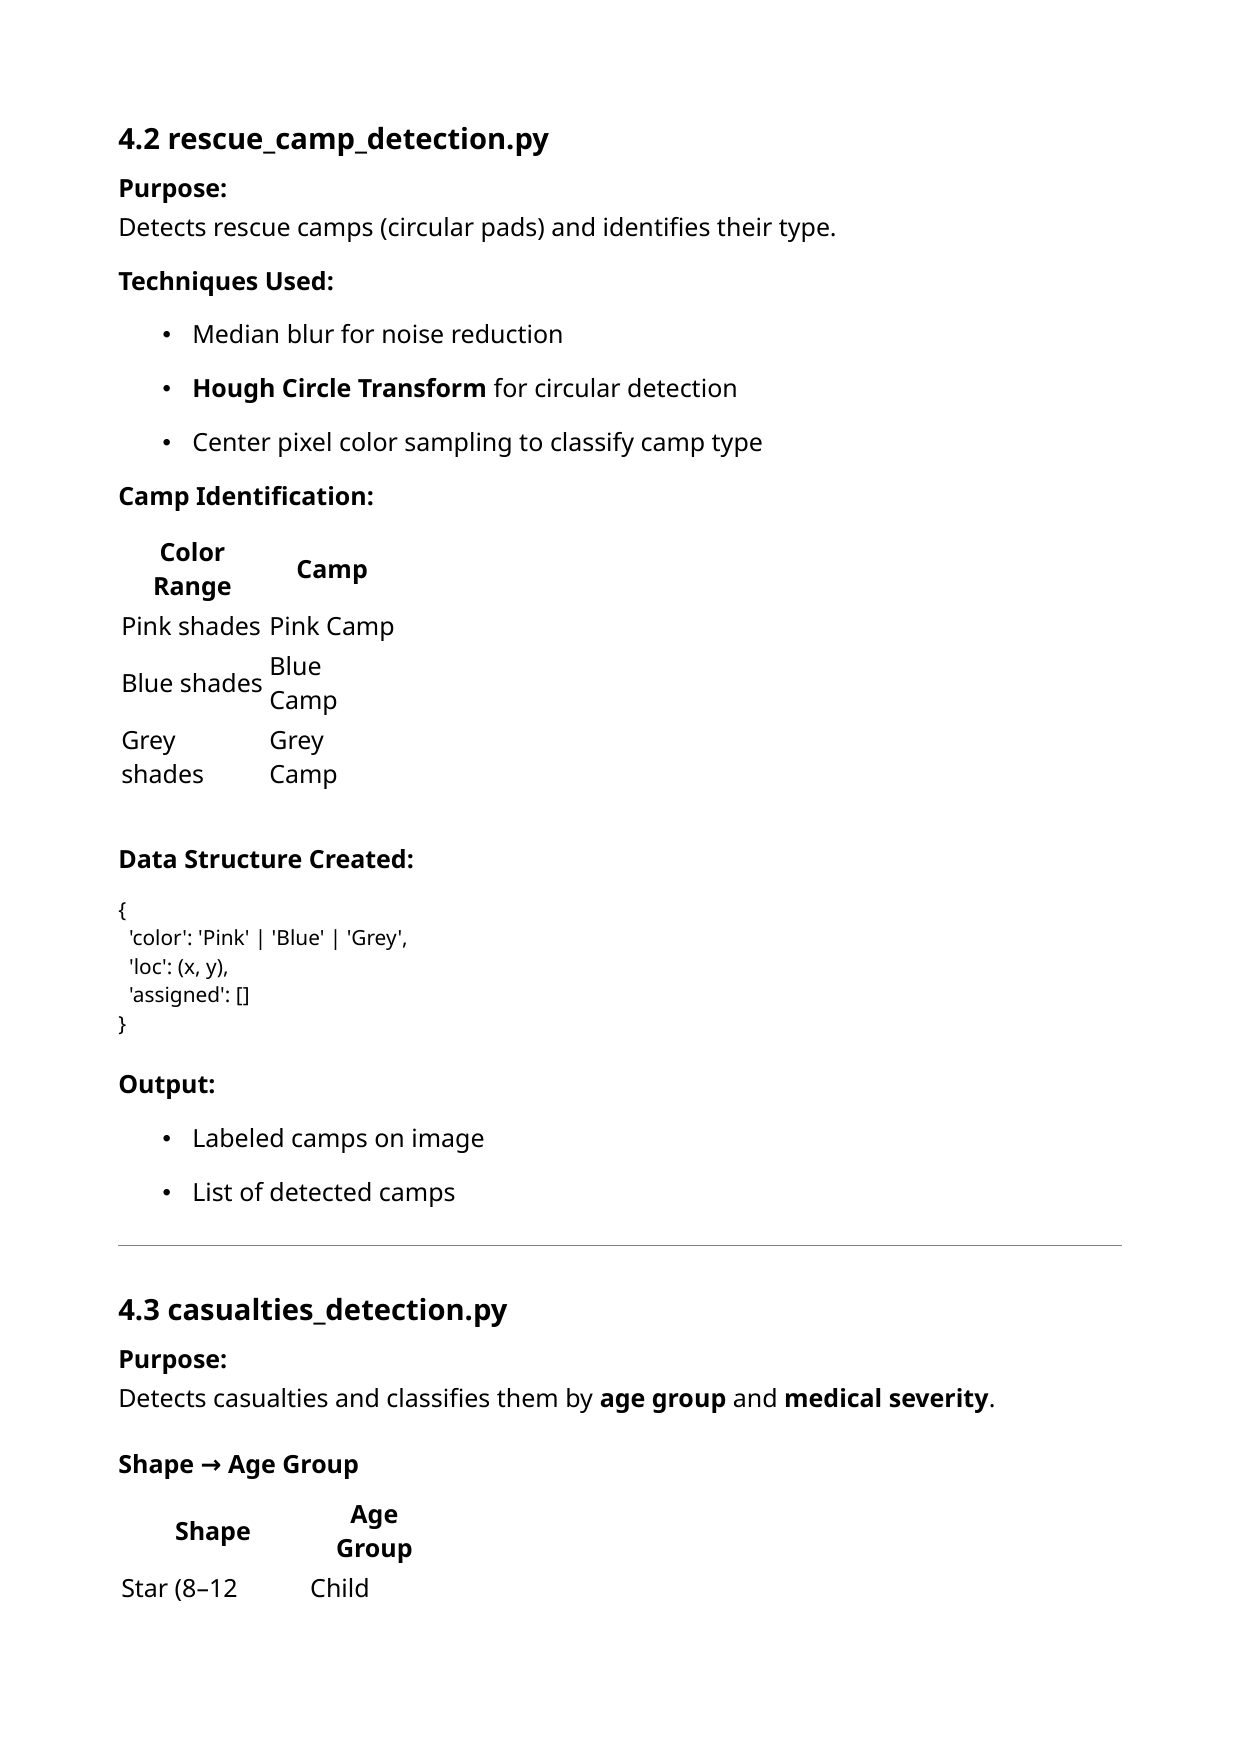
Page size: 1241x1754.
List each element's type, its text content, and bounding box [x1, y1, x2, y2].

text } [118, 1009, 1122, 1037]
subtitle 4.3 casualties_detection.py [118, 1289, 1122, 1329]
text 'color': 'Pink' | 'Blue' | 'Grey', [118, 923, 1122, 952]
list Center pixel color sampling to classify camp type [162, 424, 1122, 458]
table_cell Child [307, 1568, 441, 1608]
table_cell Pink Camp [266, 606, 398, 646]
list List of detected camps [162, 1174, 1122, 1208]
table_header Camp [266, 532, 398, 606]
text Techniques Used: [118, 263, 1122, 297]
table_cell Grey Camp [266, 720, 398, 794]
table_cell Blue shades [118, 646, 266, 720]
list Median blur for noise reduction [162, 317, 1122, 351]
text Purpose: Detects casualties and classifies them by age group and medical severity. [118, 1342, 1122, 1415]
text Output: [118, 1067, 1122, 1101]
text Purpose: Detects rescue camps (circular pads) and identifies their type. [118, 170, 1122, 243]
text 'loc': (x, y), [118, 952, 1122, 980]
table_cell Star (8–12 [118, 1568, 307, 1608]
table_header Color Range [118, 532, 266, 606]
table_header Shape [118, 1494, 307, 1568]
text { [118, 895, 1122, 923]
list Labeled camps on image [162, 1121, 1122, 1154]
table_header Age Group [307, 1494, 441, 1568]
table_cell Blue Camp [266, 646, 398, 720]
text 'assigned': [] [118, 980, 1122, 1009]
table_cell Pink shades [118, 606, 266, 646]
subtitle Shape → Age Group [118, 1447, 1122, 1481]
list Hough Circle Transform for circular detection [162, 371, 1122, 405]
text Data Structure Created: [118, 841, 1122, 875]
subtitle 4.2 rescue_camp_detection.py [118, 118, 1122, 158]
table_cell Grey shades [118, 720, 266, 794]
text Camp Identification: [118, 478, 1122, 512]
